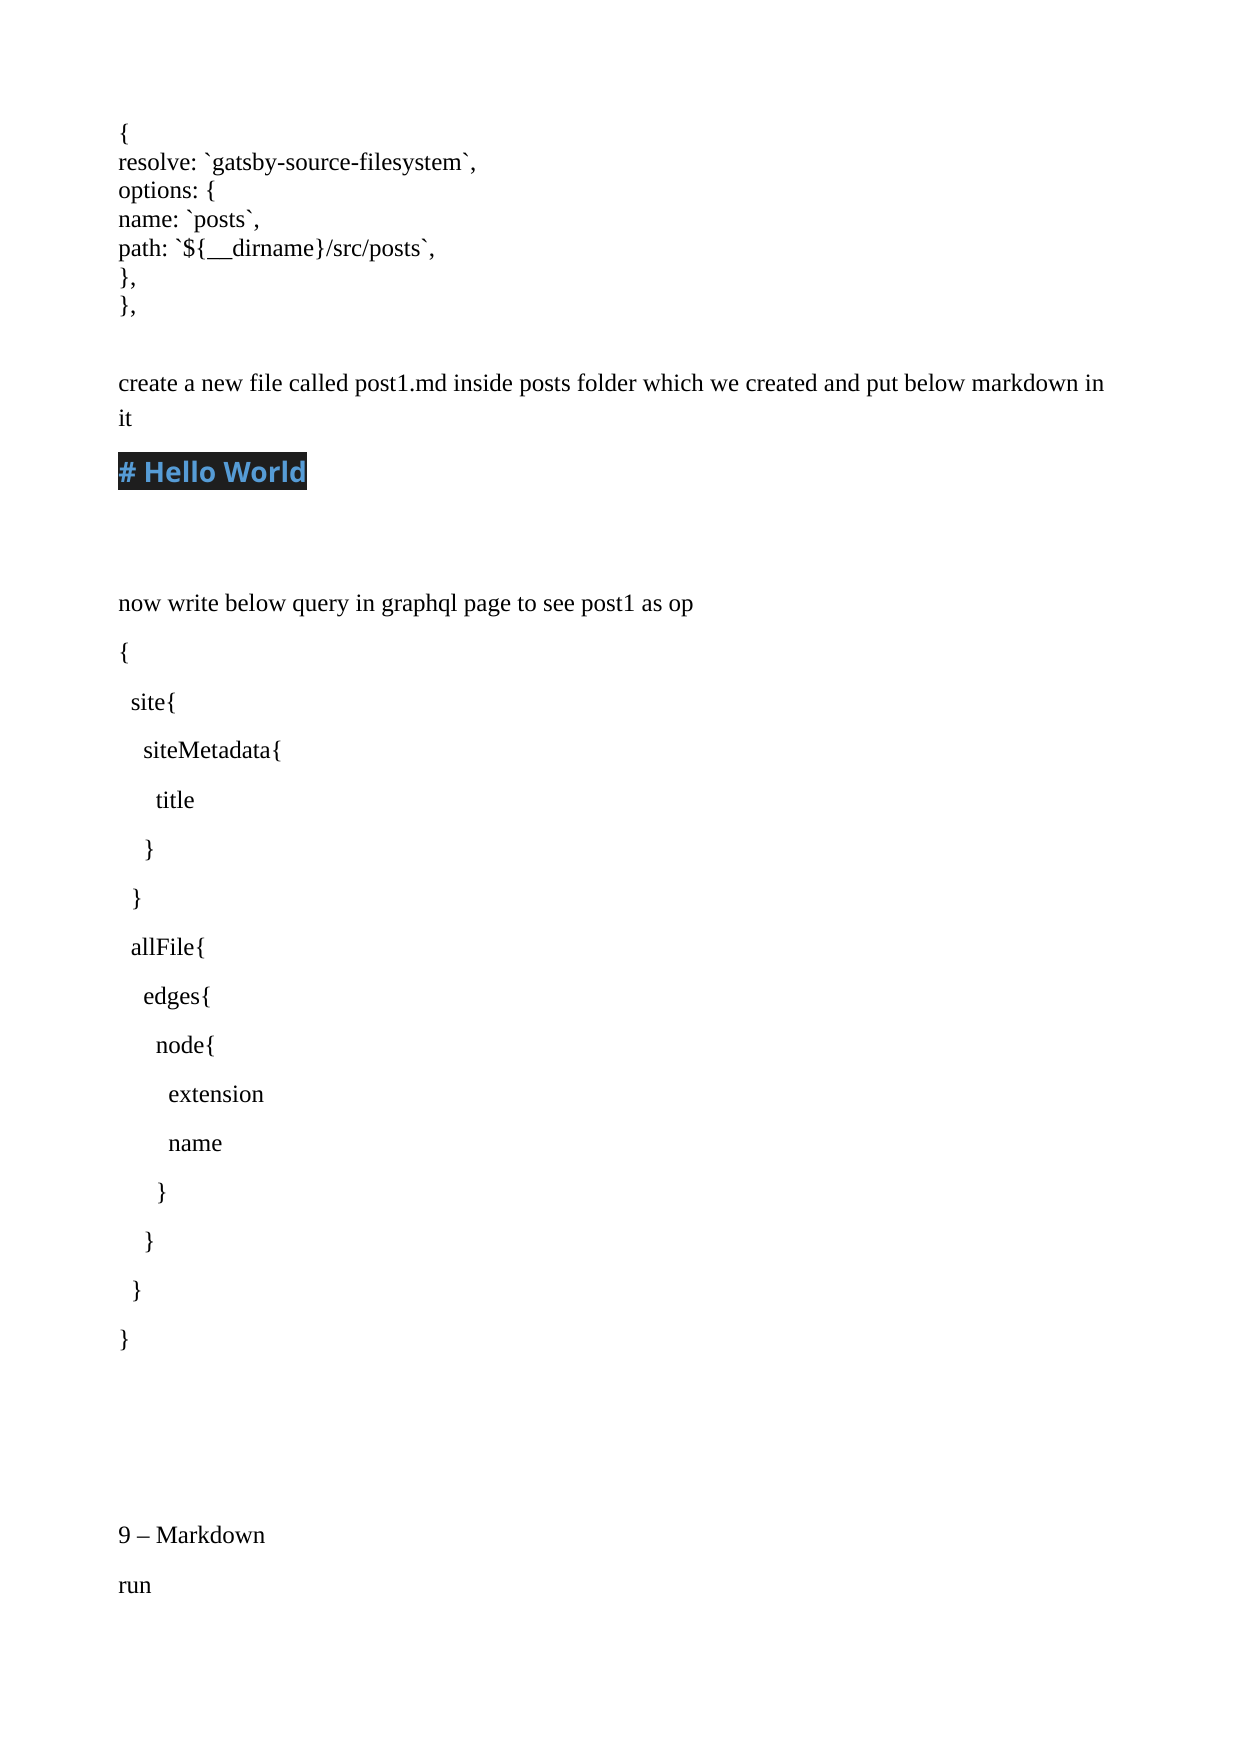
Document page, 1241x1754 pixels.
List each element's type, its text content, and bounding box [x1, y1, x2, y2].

text name [118, 1128, 1122, 1157]
text name: `posts`, [118, 204, 1122, 233]
text path: `${__dirname}/src/posts`, [118, 233, 1122, 262]
text }, [118, 291, 1122, 319]
text title [118, 785, 1122, 813]
text 9 – Markdown [118, 1521, 1122, 1549]
text } [118, 1226, 1122, 1255]
text { [118, 118, 1122, 147]
text run [118, 1570, 1122, 1598]
text } [118, 1324, 1122, 1353]
text now write below query in graphql page to see post1 as op [118, 588, 1122, 617]
text site{ [118, 687, 1122, 715]
text siteMetadata{ [118, 736, 1122, 764]
text edges{ [118, 981, 1122, 1010]
text } [118, 834, 1122, 862]
text { [118, 637, 1122, 666]
text }, [118, 262, 1122, 291]
text extension [118, 1079, 1122, 1108]
text node{ [118, 1030, 1122, 1059]
text resolve: `gatsby-source-filesystem`, [118, 147, 1122, 176]
text # Hello World [118, 452, 1122, 490]
text } [118, 883, 1122, 912]
text allFile{ [118, 932, 1122, 961]
text create a new file called post1.md inside posts folder which we created and put below markdown in it [118, 368, 1122, 432]
text } [118, 1177, 1122, 1206]
text } [118, 1275, 1122, 1304]
text options: { [118, 176, 1122, 204]
